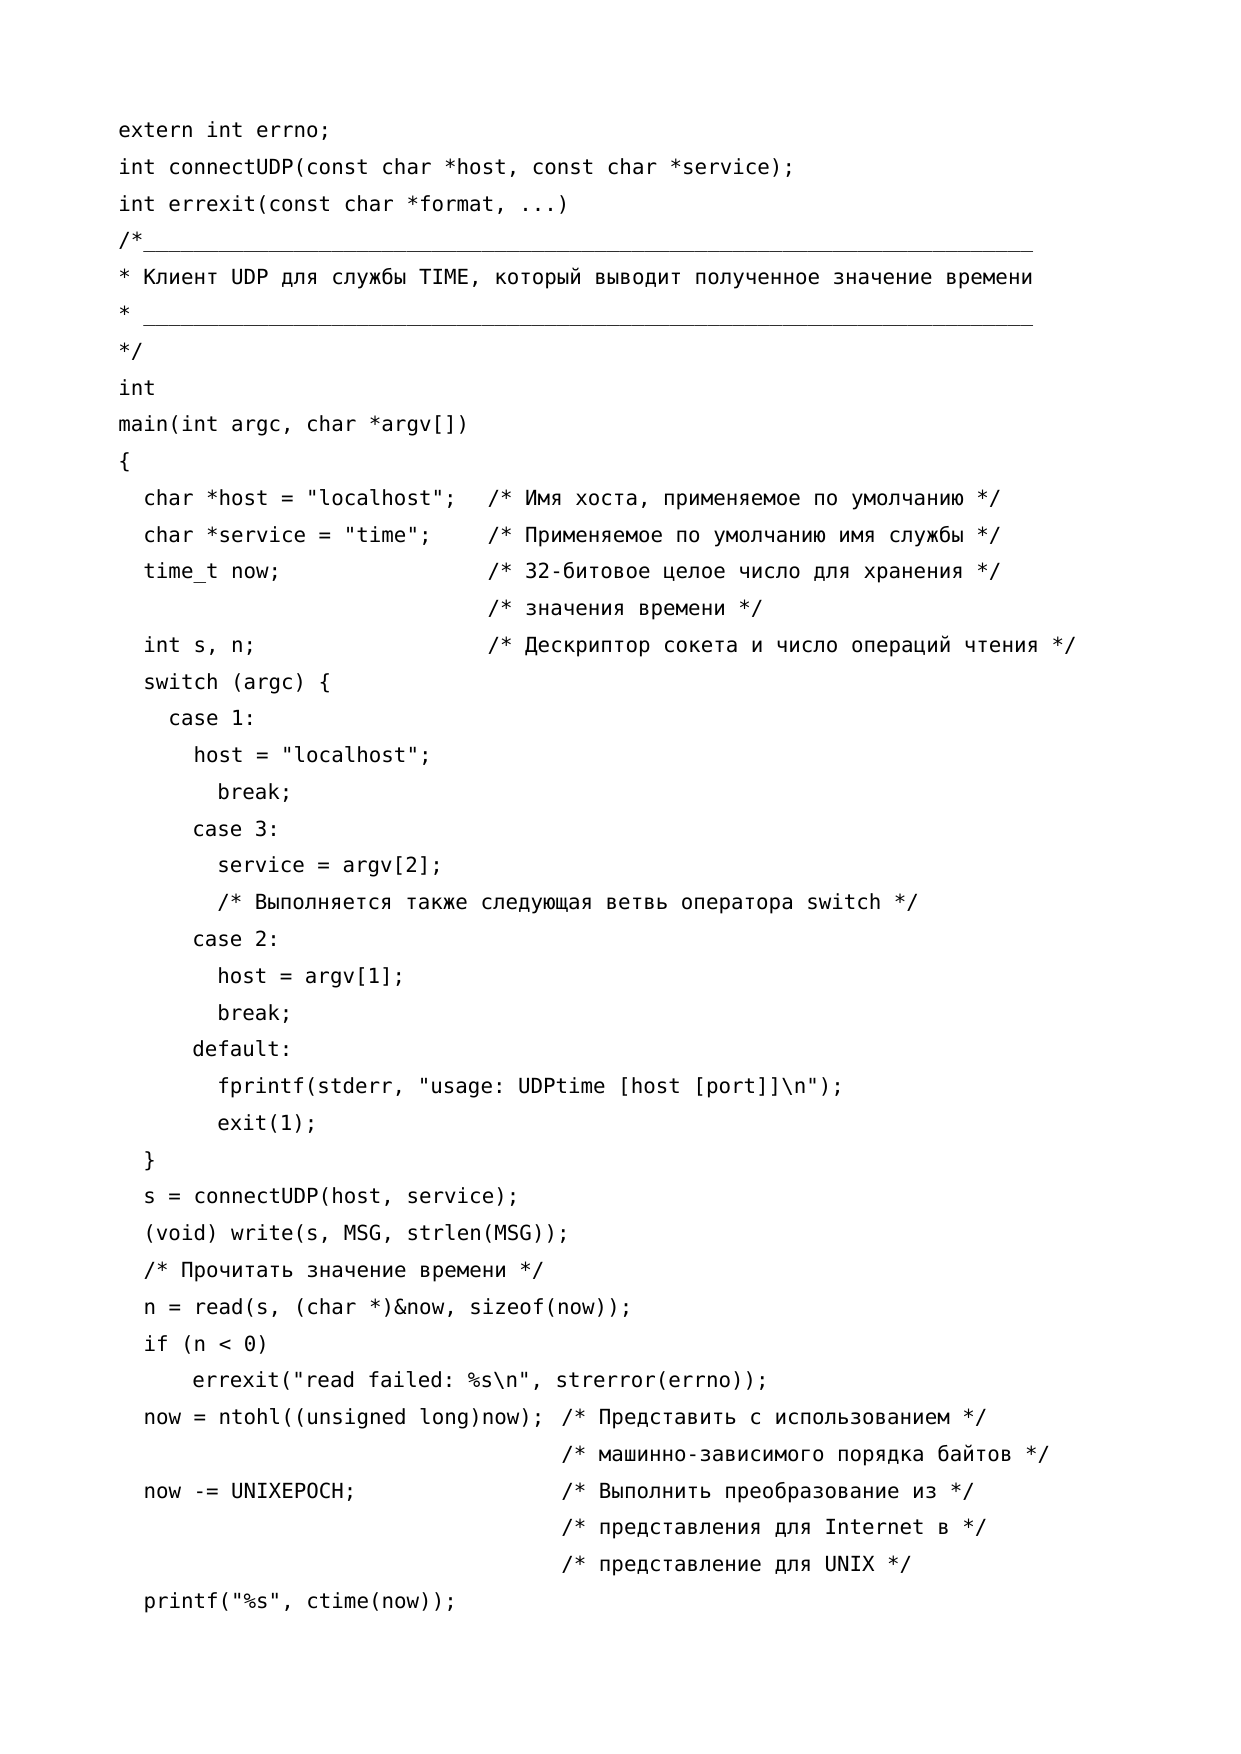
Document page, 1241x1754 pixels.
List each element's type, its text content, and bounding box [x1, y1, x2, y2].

text errexit("read failed: %s\n", strerror(errno)); [118, 1368, 1122, 1393]
text switch (argc) { [118, 670, 1122, 694]
text n = read(s, (char *)&now, sizeof(now)); [118, 1295, 1122, 1319]
text /* Выполняется также следующая ветвь оператора switch */ [118, 890, 1122, 914]
text /* представления для Internet в */ [118, 1515, 1122, 1540]
text /* Прочитать значение времени */ [118, 1258, 1122, 1282]
text time_t now; /* 32-битовое целое число для хранения */ [118, 559, 1122, 584]
text /*_______________________________________________________________________ [118, 228, 1122, 253]
text } [118, 1148, 1122, 1172]
text break; [118, 780, 1122, 804]
text host = "localhost"; [118, 743, 1122, 767]
text main(int argc, char *argv[]) [118, 412, 1122, 437]
text s = connectUDP(host, service); [118, 1184, 1122, 1209]
text char *host = "localhost"; /* Имя хоста, применяемое по умолчанию */ [118, 486, 1122, 510]
text host = argv[1]; [118, 964, 1122, 988]
text int s, n; /* Дескриптор сокета и число операций чтения */ [118, 633, 1122, 657]
text case 1: [118, 706, 1122, 731]
text int connectUDP(const char *host, const char *service); [118, 155, 1122, 179]
text extern int errno; [118, 118, 1122, 142]
text service = argv[2]; [118, 853, 1122, 878]
text (void) write(s, MSG, strlen(MSG)); [118, 1221, 1122, 1246]
text case 3: [118, 817, 1122, 841]
text break; [118, 1001, 1122, 1025]
text exit(1); [118, 1111, 1122, 1135]
text char *service = "time"; /* Применяемое по умолчанию имя службы */ [118, 523, 1122, 547]
text */ [118, 339, 1122, 363]
text * Клиент UDP для службы TIME, который выводит полученное значение времени [118, 265, 1122, 289]
text fprintf(stderr, "usage: UDPtime [host [port]]\n"); [118, 1074, 1122, 1098]
text /* значения времени */ [118, 596, 1122, 620]
text default: [118, 1037, 1122, 1062]
text int errexit(const char *format, ...) [118, 192, 1122, 216]
text now = ntohl((unsigned long)now); /* Представить с использованием */ [118, 1405, 1122, 1429]
text if (n < 0) [118, 1332, 1122, 1356]
text * _______________________________________________________________________ [118, 302, 1122, 326]
text now -= UNIXEPOCH; /* Выполнить преобразование из */ [118, 1479, 1122, 1503]
text /* представление для UNIX */ [118, 1552, 1122, 1576]
text printf("%s", ctime(now)); [118, 1589, 1122, 1613]
text case 2: [118, 927, 1122, 951]
text { [118, 449, 1122, 473]
text int [118, 376, 1122, 400]
text /* машинно-зависимого порядка байтов */ [118, 1442, 1122, 1466]
